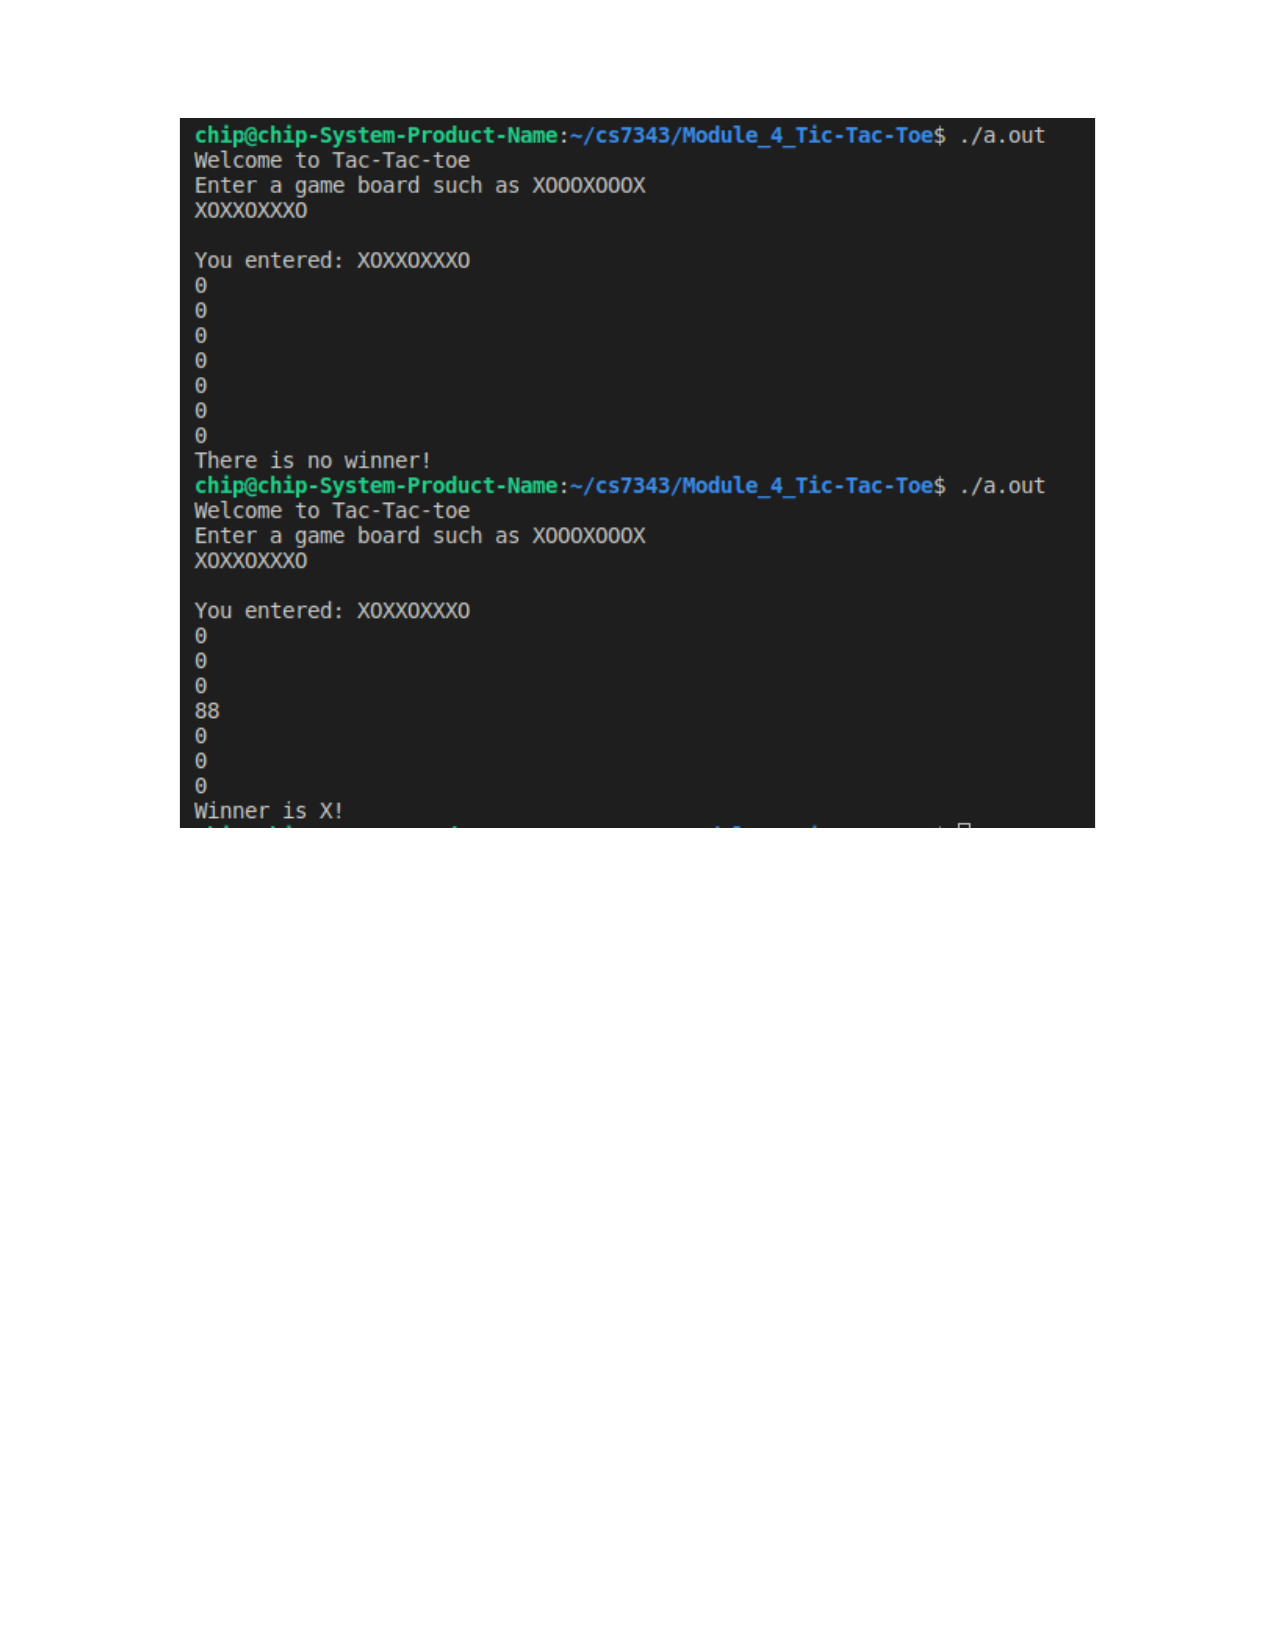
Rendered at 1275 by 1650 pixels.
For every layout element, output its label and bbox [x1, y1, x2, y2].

picture [179, 118, 1096, 828]
